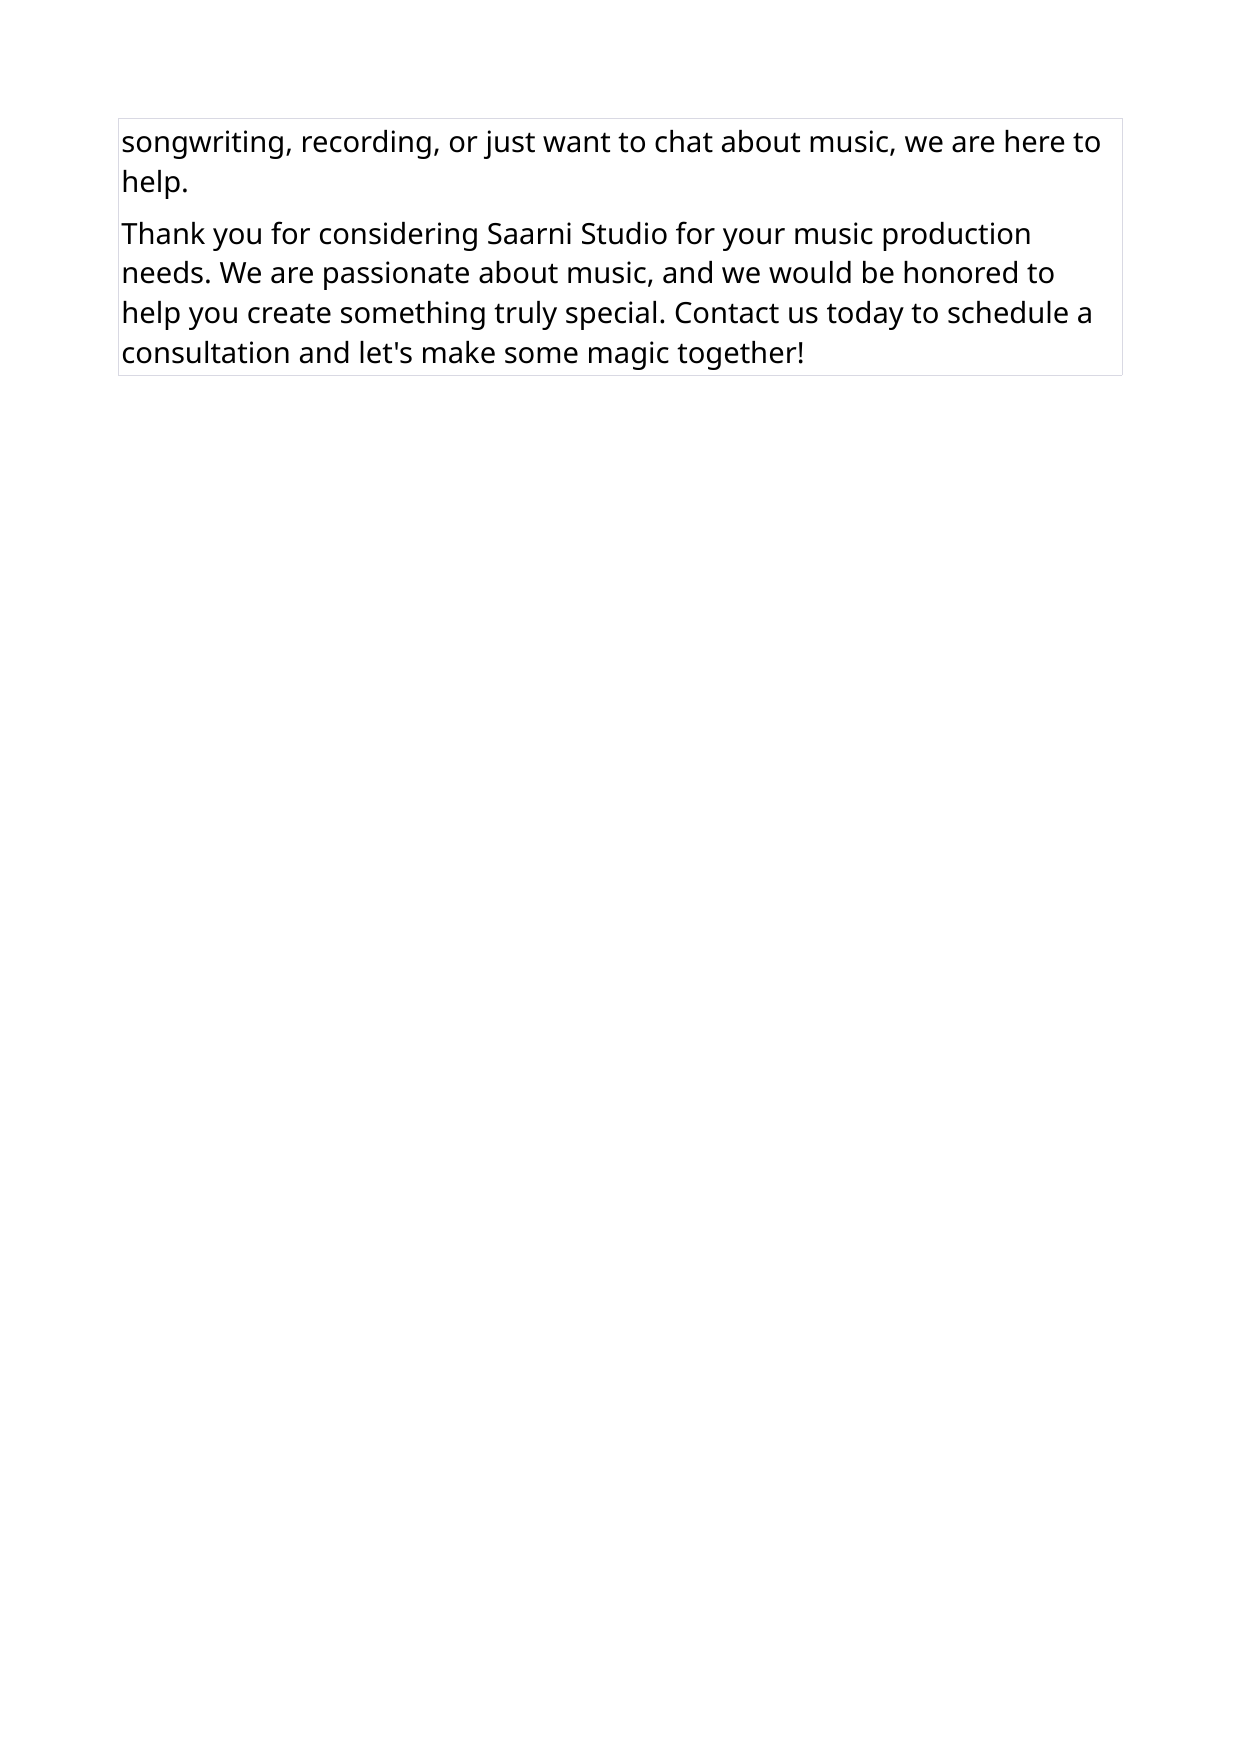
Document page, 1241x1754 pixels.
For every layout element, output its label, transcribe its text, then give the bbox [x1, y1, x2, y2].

text songwriting, recording, or just want to chat about music, we are here to help. [119, 119, 1122, 201]
text Thank you for considering Saarni Studio for your music production needs. We are passionate about music, and we would be honored to help you create something truly special. Contact us today to schedule a consultation and let's make some magic together! [119, 210, 1122, 375]
